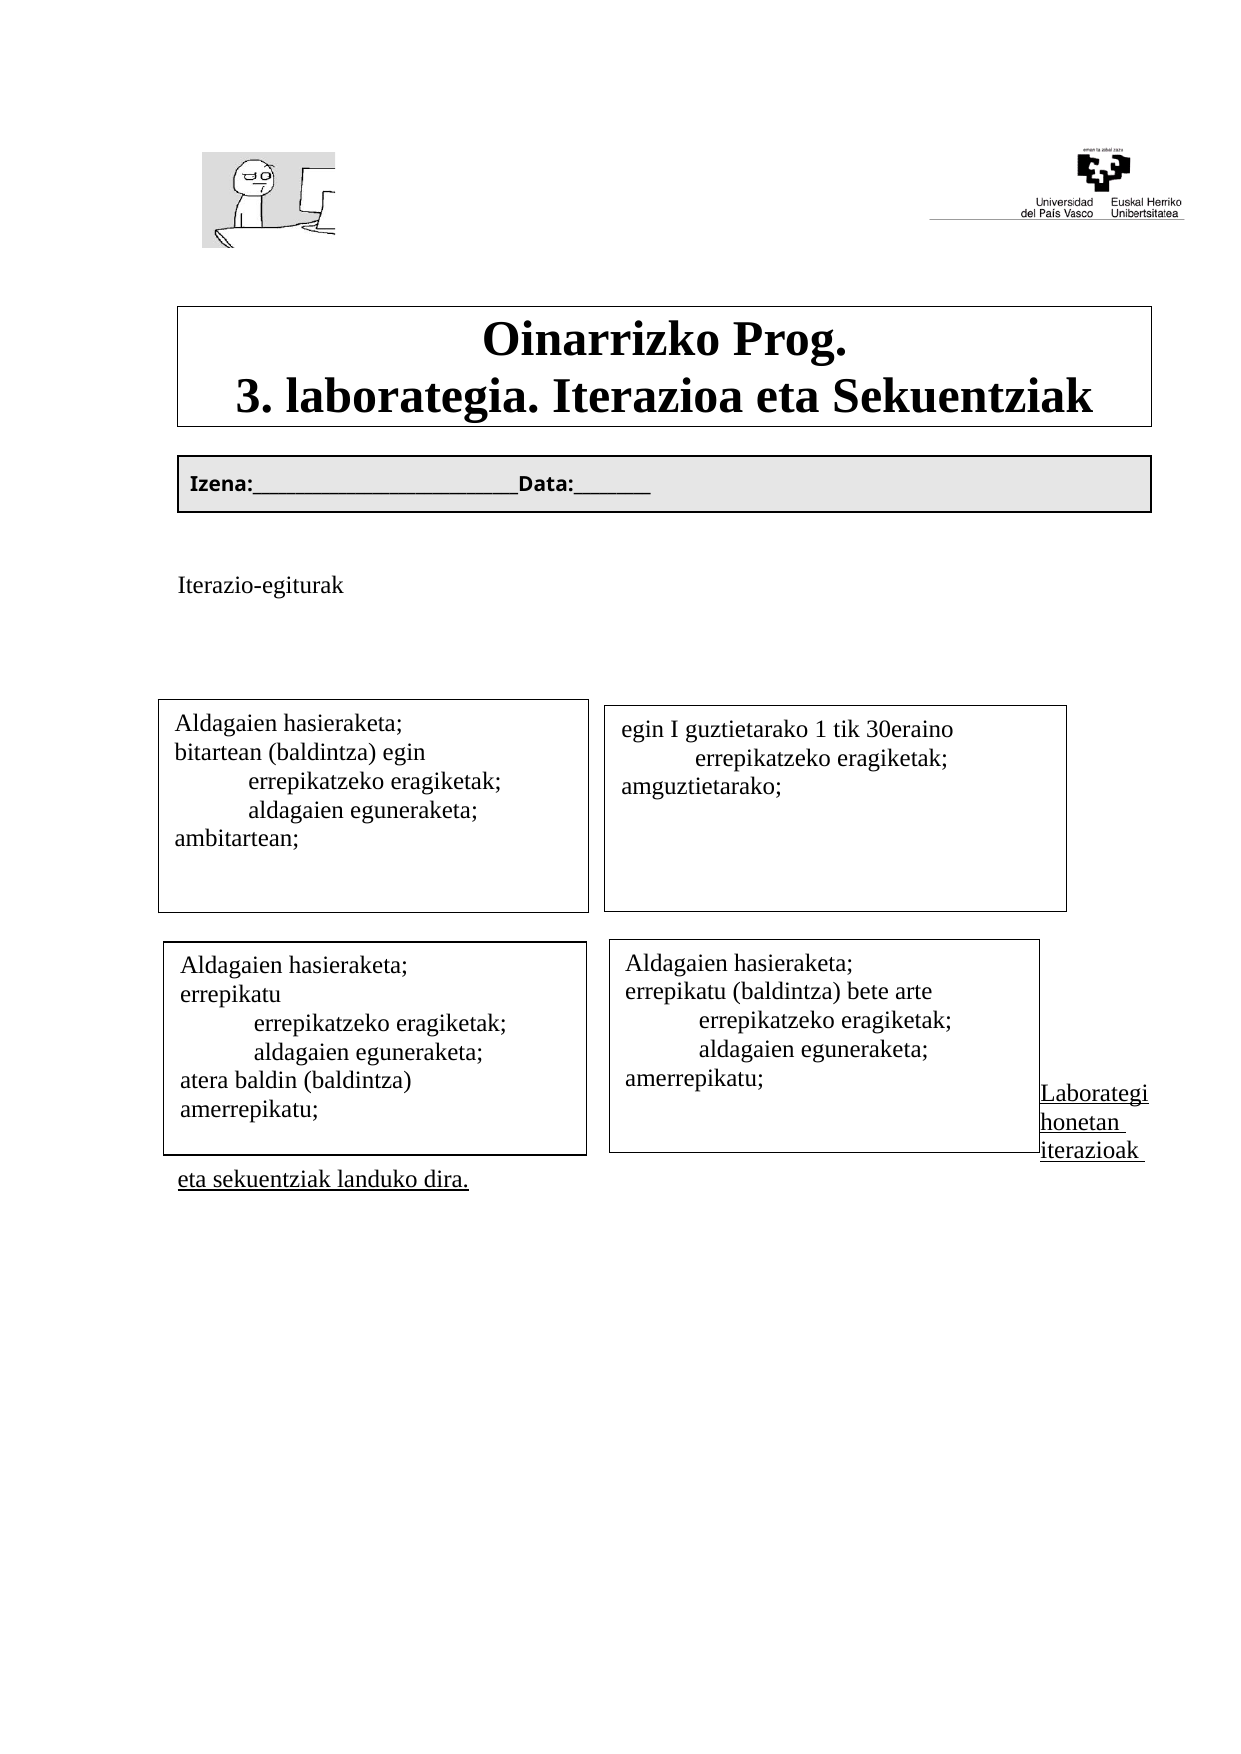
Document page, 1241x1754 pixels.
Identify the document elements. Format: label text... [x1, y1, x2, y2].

text aldagaien eguneraketa; [174, 795, 573, 823]
text errepikatzeko eragiketak; [180, 1008, 571, 1037]
text bitartean (baldintza) egin [174, 737, 573, 766]
text Oinarrizko Prog. [178, 307, 1151, 363]
text errepikatu [180, 979, 571, 1008]
text amguztietarako; [621, 771, 1050, 800]
text errepikatzeko eragiketak; [174, 766, 573, 795]
text errepikatzeko eragiketak; [625, 1005, 1023, 1034]
text Laborategi honetan iterazioak eta sekuentziak landuko dira. [177, 1078, 1152, 1193]
text amerrepikatu; [625, 1063, 1023, 1091]
text errepikatu (baldintza) bete arte [625, 976, 1023, 1005]
text Aldagaien hasieraketa; [180, 951, 571, 979]
text aldagaien eguneraketa; [180, 1037, 571, 1066]
text Aldagaien hasieraketa; [174, 708, 573, 737]
text aldagaien eguneraketa; [625, 1034, 1023, 1063]
text amerrepikatu; [180, 1094, 571, 1123]
text 3. laborategia. Iterazioa eta Sekuentziak [178, 363, 1151, 426]
text ambitartean; [174, 823, 573, 852]
text Aldagaien hasieraketa; [625, 948, 1023, 976]
text errepikatzeko eragiketak; [695, 743, 1050, 771]
text atera baldin (baldintza) [180, 1066, 571, 1094]
text egin I guztietarako 1 tik 30eraino [621, 714, 1050, 743]
text Izena:_______________________________Data:_________ [179, 457, 1150, 511]
text Iterazio-egiturak [177, 570, 1152, 599]
